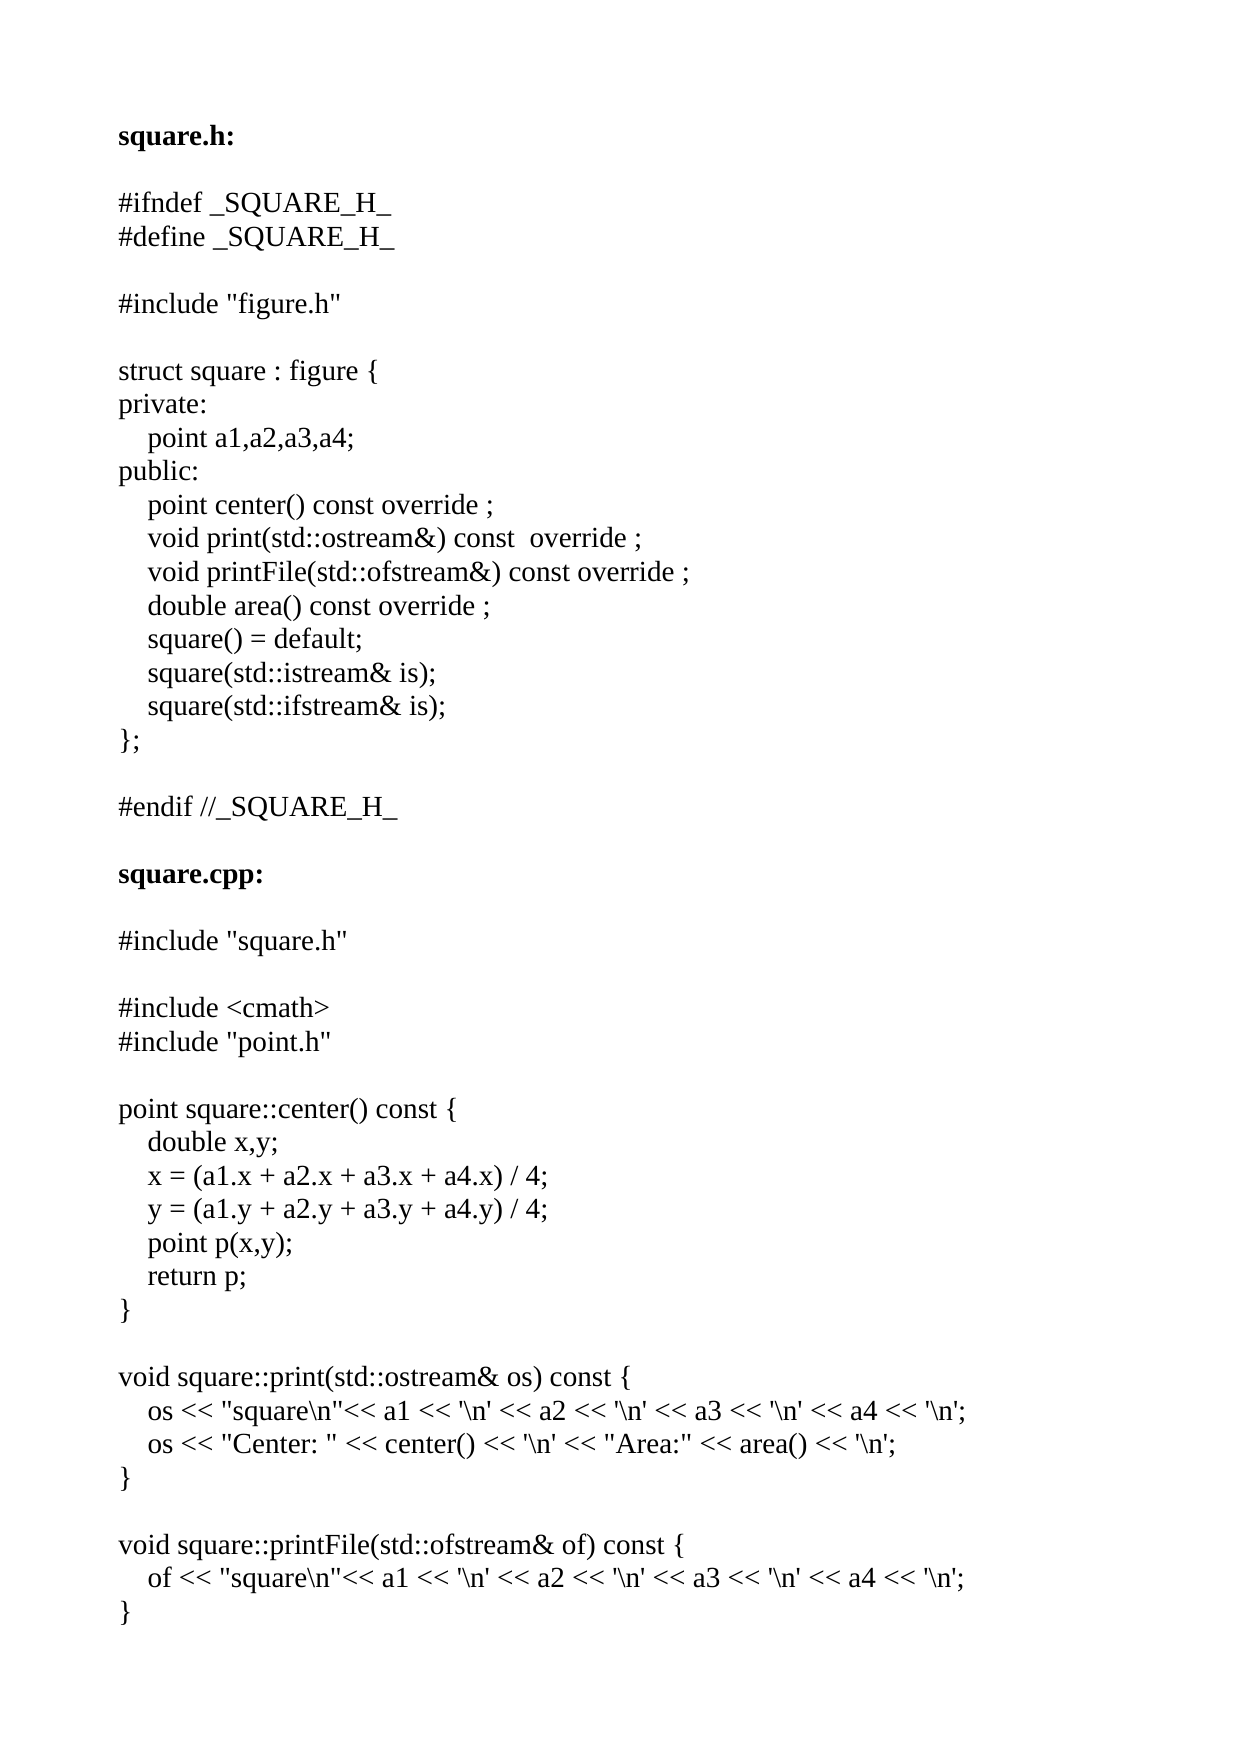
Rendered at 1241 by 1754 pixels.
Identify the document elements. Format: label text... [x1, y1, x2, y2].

text #ifndef _SQUARE_H_ [118, 185, 1122, 219]
text } [118, 1460, 1122, 1493]
text void printFile(std::ofstream&) const override ; [118, 554, 1122, 588]
text private: [118, 386, 1122, 420]
text public: [118, 453, 1122, 487]
text }; [118, 722, 1122, 755]
text y = (a1.y + a2.y + a3.y + a4.y) / 4; [118, 1191, 1122, 1225]
text square.cpp: [118, 856, 1122, 889]
text void square::print(std::ostream& os) const { [118, 1359, 1122, 1393]
text x = (a1.x + a2.x + a3.x + a4.x) / 4; [118, 1158, 1122, 1191]
text return p; [118, 1258, 1122, 1292]
text os << "square\n"<< a1 << '\n' << a2 << '\n' << a3 << '\n' << a4 << '\n'; [118, 1393, 1122, 1426]
text void print(std::ostream&) const override ; [118, 521, 1122, 554]
text of << "square\n"<< a1 << '\n' << a2 << '\n' << a3 << '\n' << a4 << '\n'; [118, 1560, 1122, 1594]
text } [118, 1292, 1122, 1326]
text point center() const override ; [118, 487, 1122, 521]
text #include "point.h" [118, 1024, 1122, 1057]
text square() = default; [118, 621, 1122, 655]
text struct square : figure { [118, 353, 1122, 386]
text #include "figure.h" [118, 286, 1122, 319]
text square.h: [118, 118, 1122, 152]
text os << "Center: " << center() << '\n' << "Area:" << area() << '\n'; [118, 1426, 1122, 1460]
text void square::printFile(std::ofstream& of) const { [118, 1527, 1122, 1560]
text double x,y; [118, 1124, 1122, 1158]
text #endif //_SQUARE_H_ [118, 789, 1122, 822]
text point a1,a2,a3,a4; [118, 420, 1122, 453]
text point square::center() const { [118, 1091, 1122, 1124]
text } [118, 1594, 1122, 1627]
text square(std::ifstream& is); [118, 688, 1122, 722]
text #include "square.h" [118, 923, 1122, 957]
text double area() const override ; [118, 588, 1122, 621]
text #include <cmath> [118, 990, 1122, 1024]
text square(std::istream& is); [118, 655, 1122, 688]
text #define _SQUARE_H_ [118, 219, 1122, 252]
text point p(x,y); [118, 1225, 1122, 1258]
